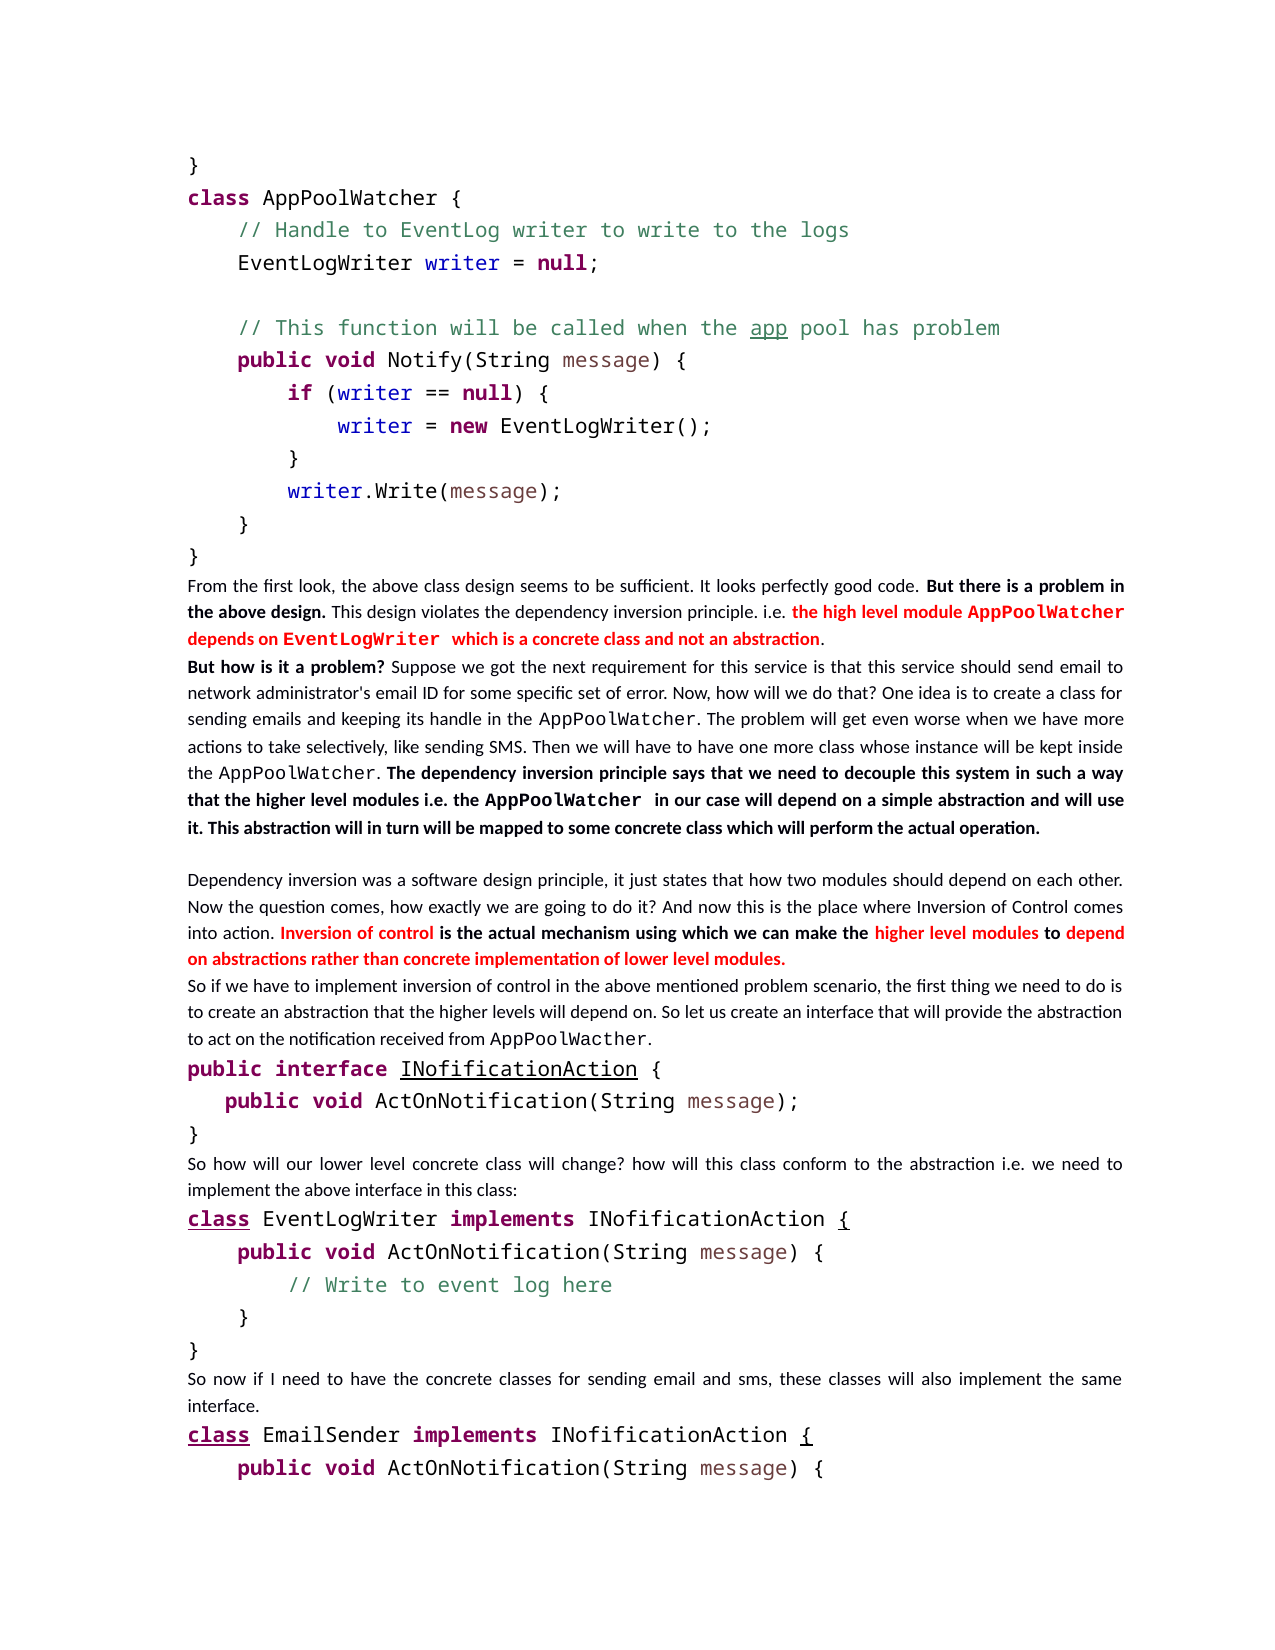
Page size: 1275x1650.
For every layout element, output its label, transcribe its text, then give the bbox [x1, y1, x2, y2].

list So now if I need to have the concrete classes for sending email and sms, these classes will also implement the same interface. [150, 1368, 1125, 1417]
list public void ActOnNotification(String message) { [150, 1237, 1125, 1266]
list EventLogWriter writer = null; [150, 248, 1125, 276]
list But how is it a problem? Suppose we got the next requirement for this service is that this service should send email to network administrator's email ID for some specific set of error. Now, how will we do that? One idea is to create a class for sending emails and keeping its handle in the AppPoolWatcher. The problem will get even worse when we have more actions to take selectively, like sending SMS. Then we will have to have one more class whose instance will be kept inside the AppPoolWatcher. The dependency inversion principle says that we need to decouple this system in such a way that the higher level modules i.e. the AppPoolWatcher in our case will depend on a simple abstraction and will use it. This abstraction will in turn will be mapped to some concrete class which will perform the actual operation. [150, 655, 1125, 839]
list if (writer == null) { [150, 378, 1125, 407]
list } [150, 1119, 1125, 1148]
list public void ActOnNotification(String message); [150, 1087, 1125, 1115]
list // Write to event log here [150, 1270, 1125, 1298]
list // Handle to EventLog writer to write to the logs [150, 215, 1125, 244]
list public void Notify(String message) { [150, 346, 1125, 374]
list class EventLogWriter implements INofificationAction { [150, 1204, 1125, 1233]
list public interface INofificationAction { [150, 1054, 1125, 1082]
list } [150, 1302, 1125, 1331]
list } [150, 443, 1125, 472]
list So how will our lower level concrete class will change? how will this class conform to the abstraction i.e. we need to implement the above interface in this class: [150, 1152, 1125, 1201]
list From the first look, the above class design seems to be sufficient. It looks perfectly good code. But there is a problem in the above design. This design violates the dependency inversion principle. i.e. the high level module AppPoolWatcher depends on EventLogWriter which is a concrete class and not an abstraction. [150, 574, 1125, 651]
list } [150, 541, 1125, 570]
list } [150, 1335, 1125, 1363]
list writer.Write(message); [150, 476, 1125, 504]
list writer = new EventLogWriter(); [150, 411, 1125, 439]
list } [150, 150, 1125, 178]
list // This function will be called when the app pool has problem [150, 313, 1125, 341]
list class AppPoolWatcher { [150, 183, 1125, 211]
list class EmailSender implements INofificationAction { [150, 1420, 1125, 1449]
list So if we have to implement inversion of control in the above mentioned problem scenario, the first thing we need to do is to create an abstraction that the higher levels will depend on. So let us create an interface that will provide the abstraction to act on the notification received from AppPoolWacther. [150, 974, 1125, 1051]
list Dependency inversion was a software design principle, it just states that how two modules should depend on each other. Now the question comes, how exactly we are going to do it? And now this is the place where Inversion of Control comes into action. Inversion of control is the actual mechanism using which we can make the higher level modules to depend on abstractions rather than concrete implementation of lower level modules. [150, 868, 1125, 971]
list } [150, 509, 1125, 537]
list public void ActOnNotification(String message) { [150, 1453, 1125, 1481]
